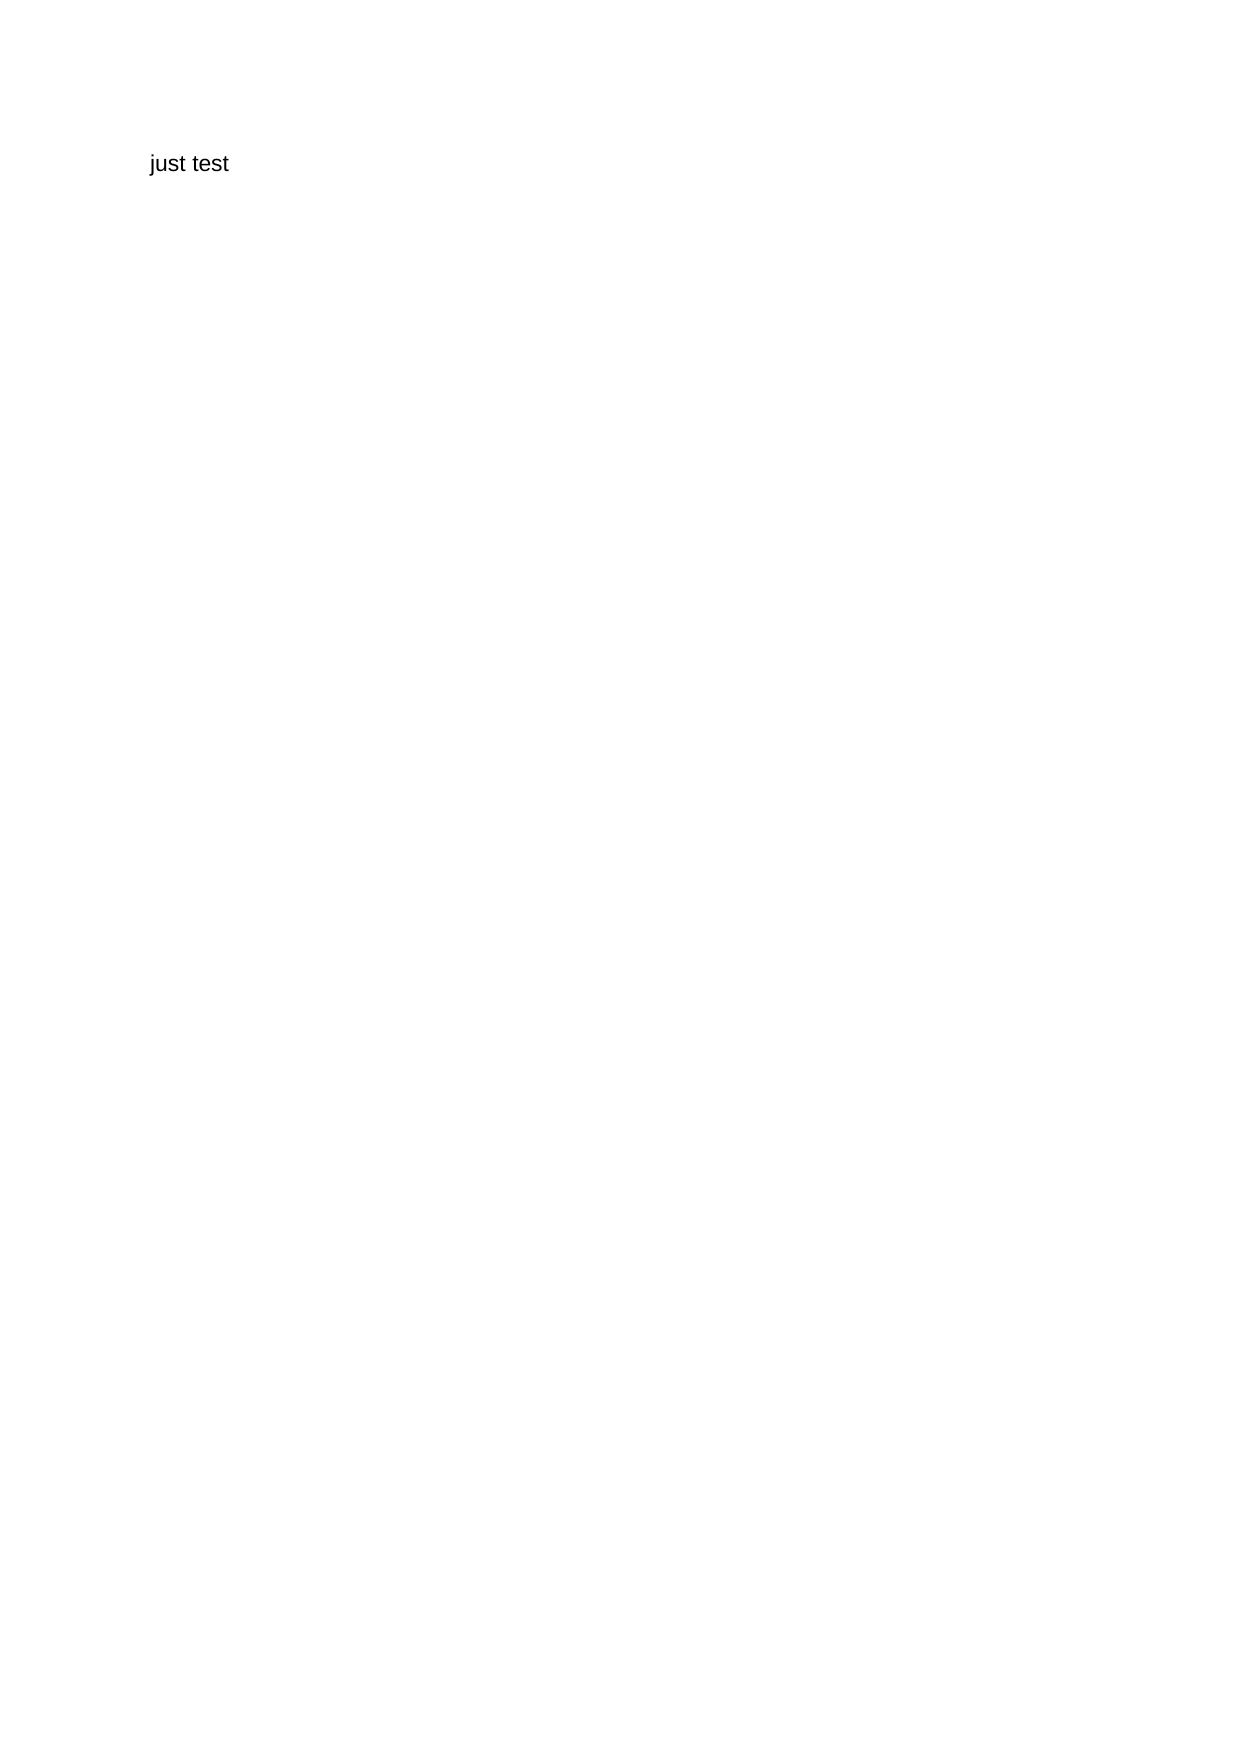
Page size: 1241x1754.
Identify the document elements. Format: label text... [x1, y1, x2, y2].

text just test [150, 150, 1090, 176]
